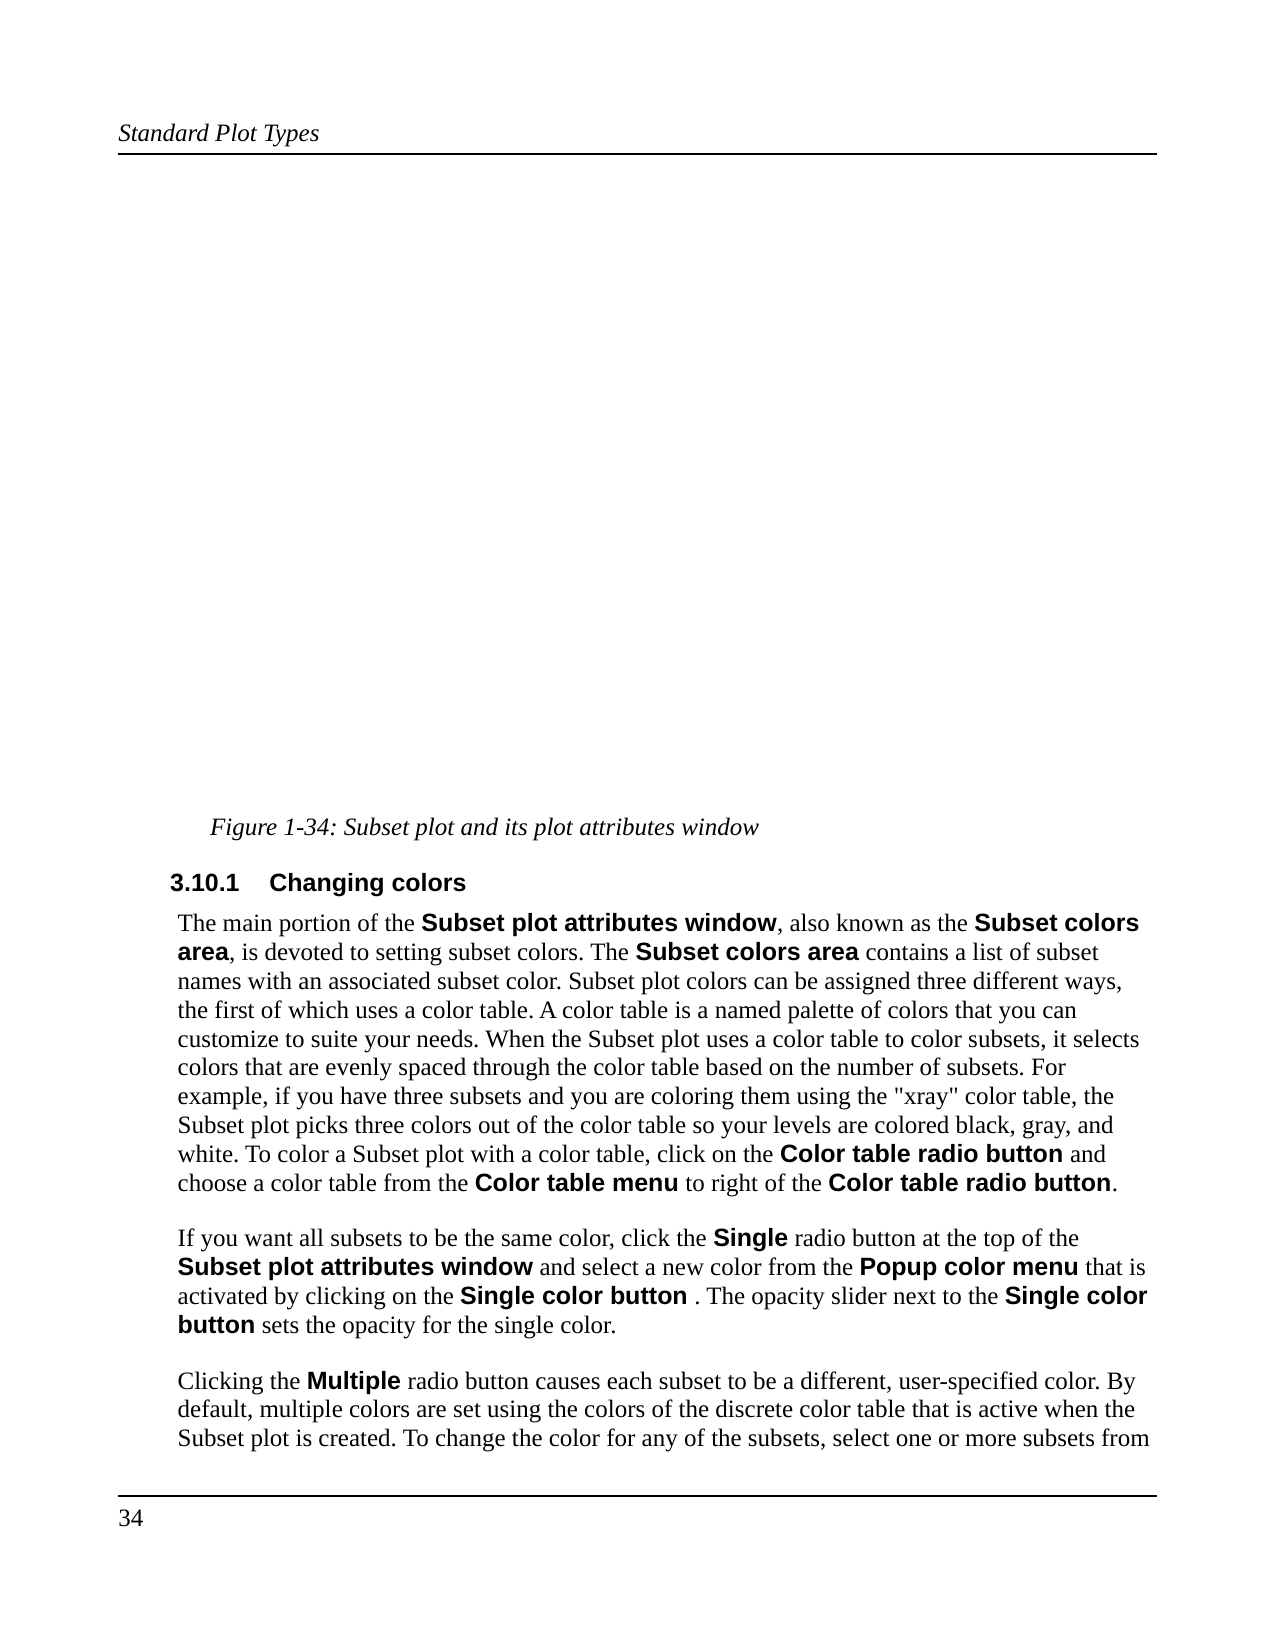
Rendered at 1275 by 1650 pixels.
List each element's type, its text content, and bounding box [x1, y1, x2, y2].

subtitle Changing colors [163, 185, 1157, 896]
text If you want all subsets to be the same color, click the Single radio button at the top of the Subset plot attributes window and select a new color from the Popup color menu that is activated by clicking on the Single color button . The opacity slider next to the Single color button sets the opacity for the single color. [177, 1223, 1157, 1339]
text Figure 1-34: Subset plot and its plot attributes window [210, 209, 1110, 841]
text Clicking the Multiple radio button causes each subset to be a different, user-specified color. By default, multiple colors are set using the colors of the discrete color table that is active when the Subset plot is created. To change the color for any of the subsets, select one or more subsets from [177, 1366, 1157, 1452]
text The main portion of the Subset plot attributes window, also known as the Subset colors area, is devoted to setting subset colors. The Subset colors area contains a list of subset names with an associated subset color. Subset plot colors can be assigned three different ways, the first of which uses a color table. A color table is a named palette of colors that you can customize to suite your needs. When the Subset plot uses a color table to color subsets, it selects colors that are evenly spaced through the color table based on the number of subsets. For example, if you have three subsets and you are coloring them using the "xray" color table, the Subset plot picks three colors out of the color table so your levels are colored black, gray, and white. To color a Subset plot with a color table, click on the Color table radio button and choose a color table from the Color table menu to right of the Color table radio button. [177, 908, 1157, 1196]
